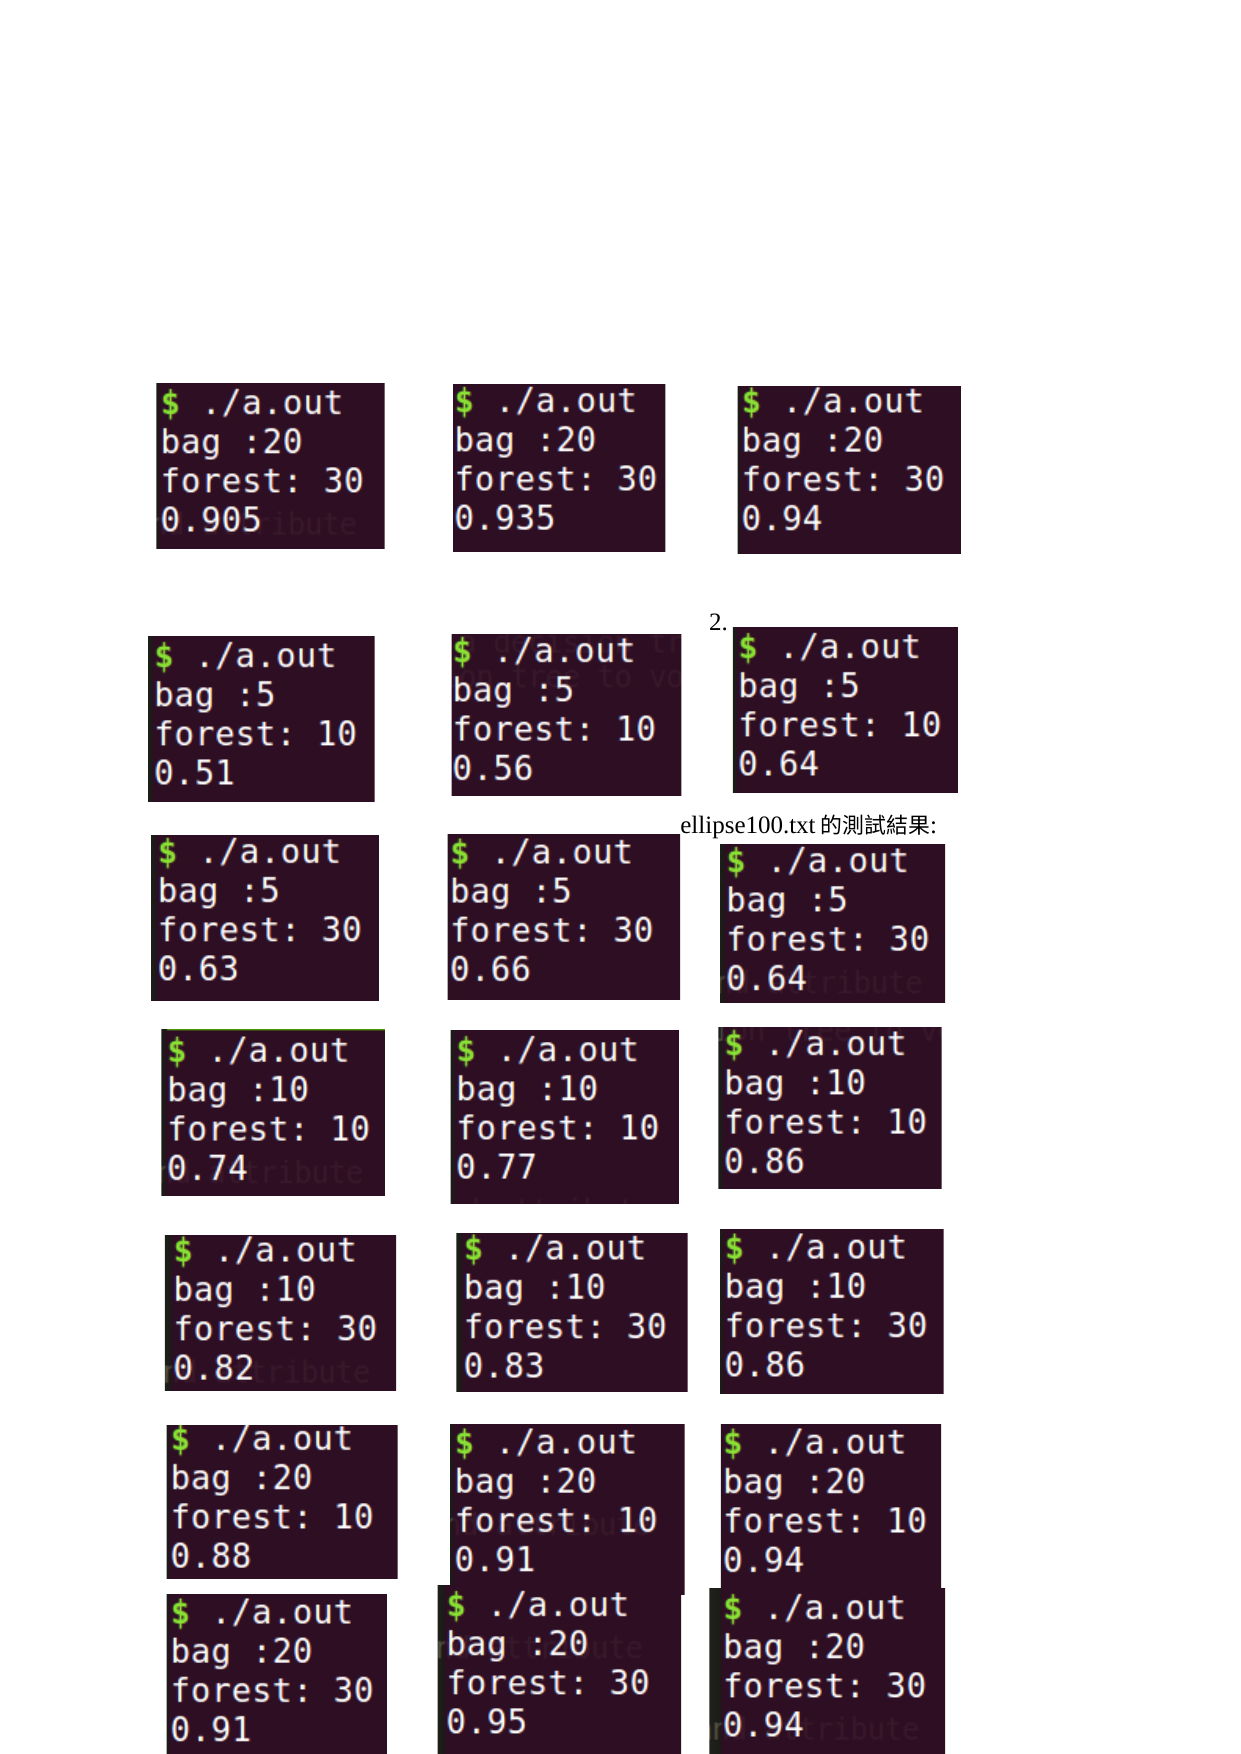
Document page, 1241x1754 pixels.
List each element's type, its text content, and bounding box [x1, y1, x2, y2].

picture [720, 1229, 944, 1394]
picture [161, 1029, 385, 1196]
picture [709, 1424, 946, 1754]
picture [450, 1030, 679, 1204]
picture [166, 1425, 398, 1579]
picture [164, 1235, 397, 1391]
picture [737, 386, 961, 554]
picture [151, 835, 379, 1001]
picture [453, 384, 666, 552]
picture [720, 844, 946, 1003]
picture [437, 1424, 685, 1754]
picture [166, 1594, 387, 1754]
picture [447, 834, 681, 1000]
text 2. ellipse100.txt的測試結果: [118, 406, 1122, 840]
picture [156, 383, 385, 549]
picture [718, 1027, 942, 1189]
picture [732, 627, 958, 793]
picture [451, 634, 682, 796]
picture [456, 1233, 688, 1392]
picture [148, 636, 375, 802]
